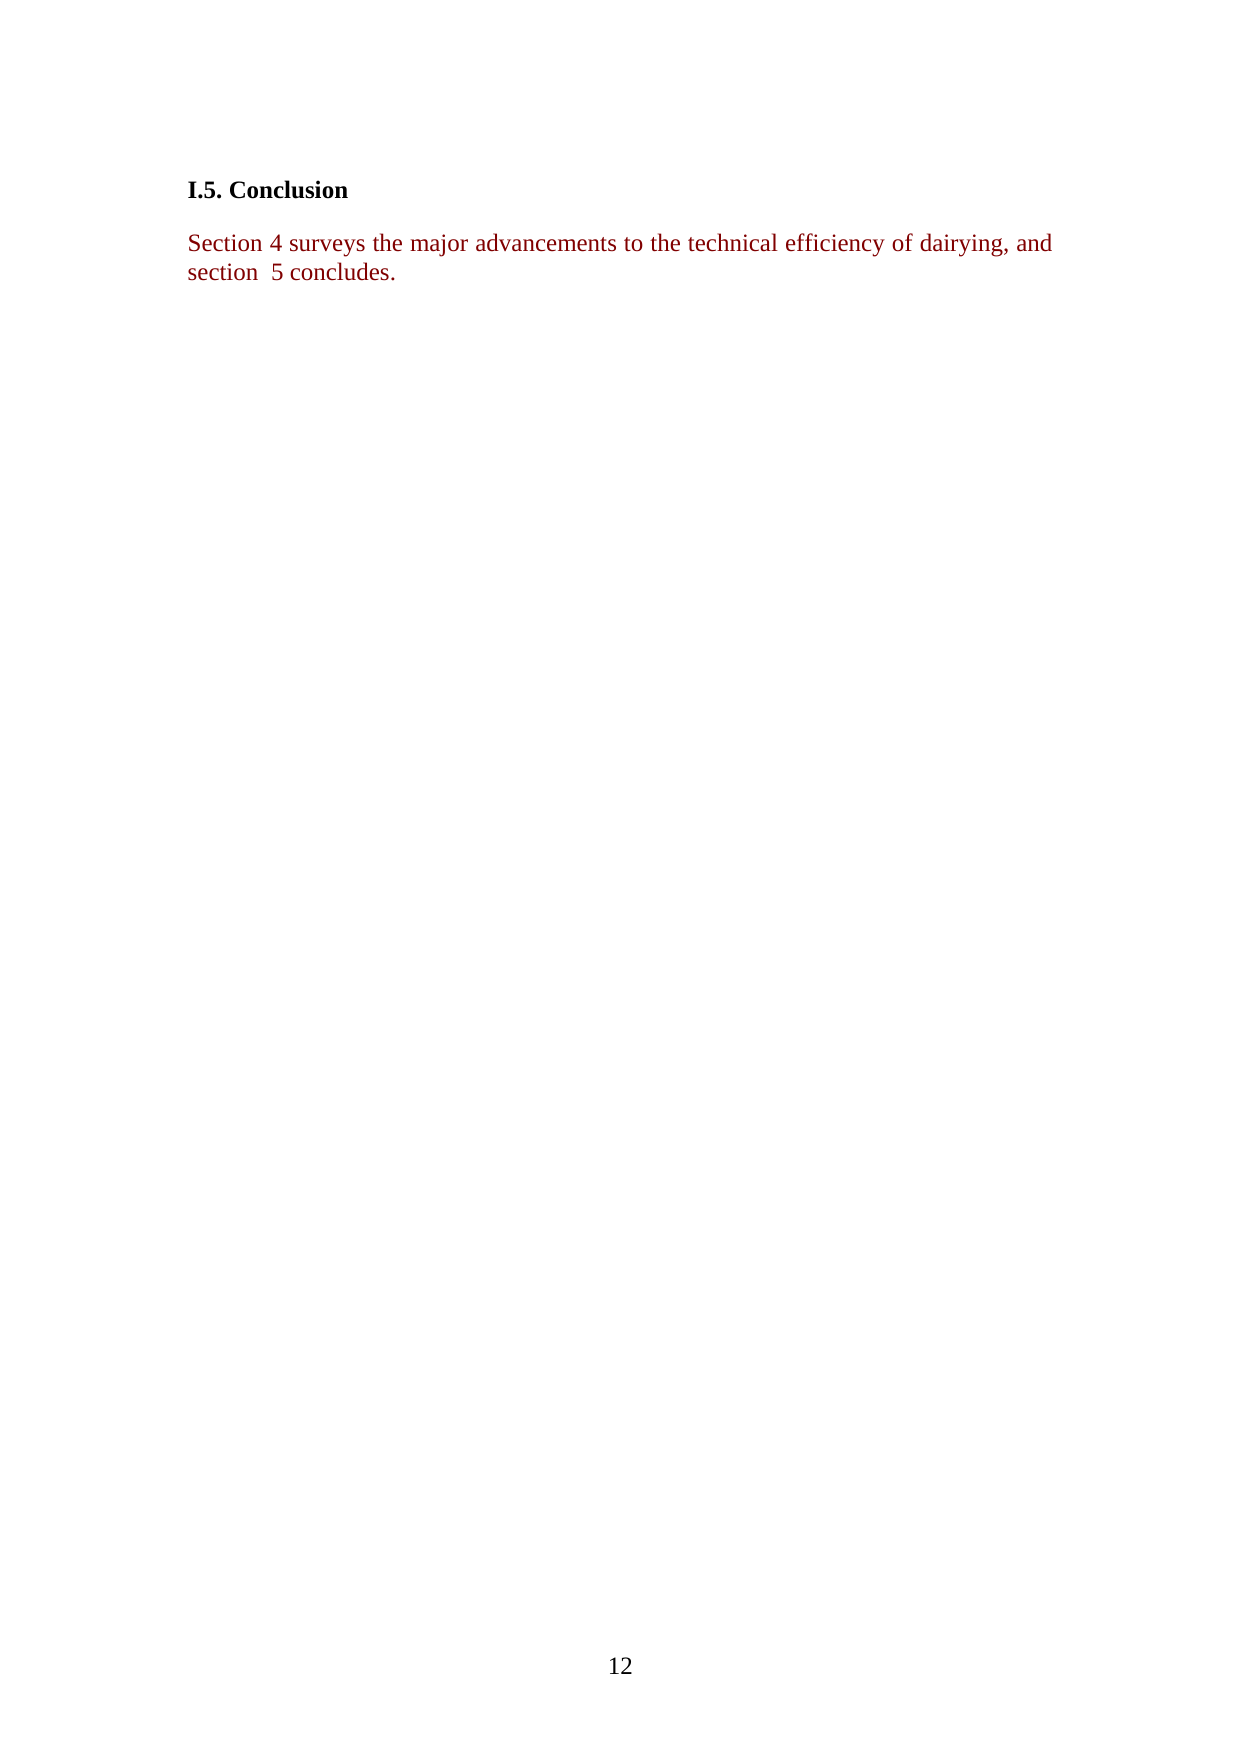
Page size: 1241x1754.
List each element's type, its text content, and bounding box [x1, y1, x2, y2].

subtitle Conclusion [187, 175, 1053, 203]
text Section 4 surveys the major advancements to the technical efficiency of dairying, and section 5 concludes. [187, 228, 1053, 286]
